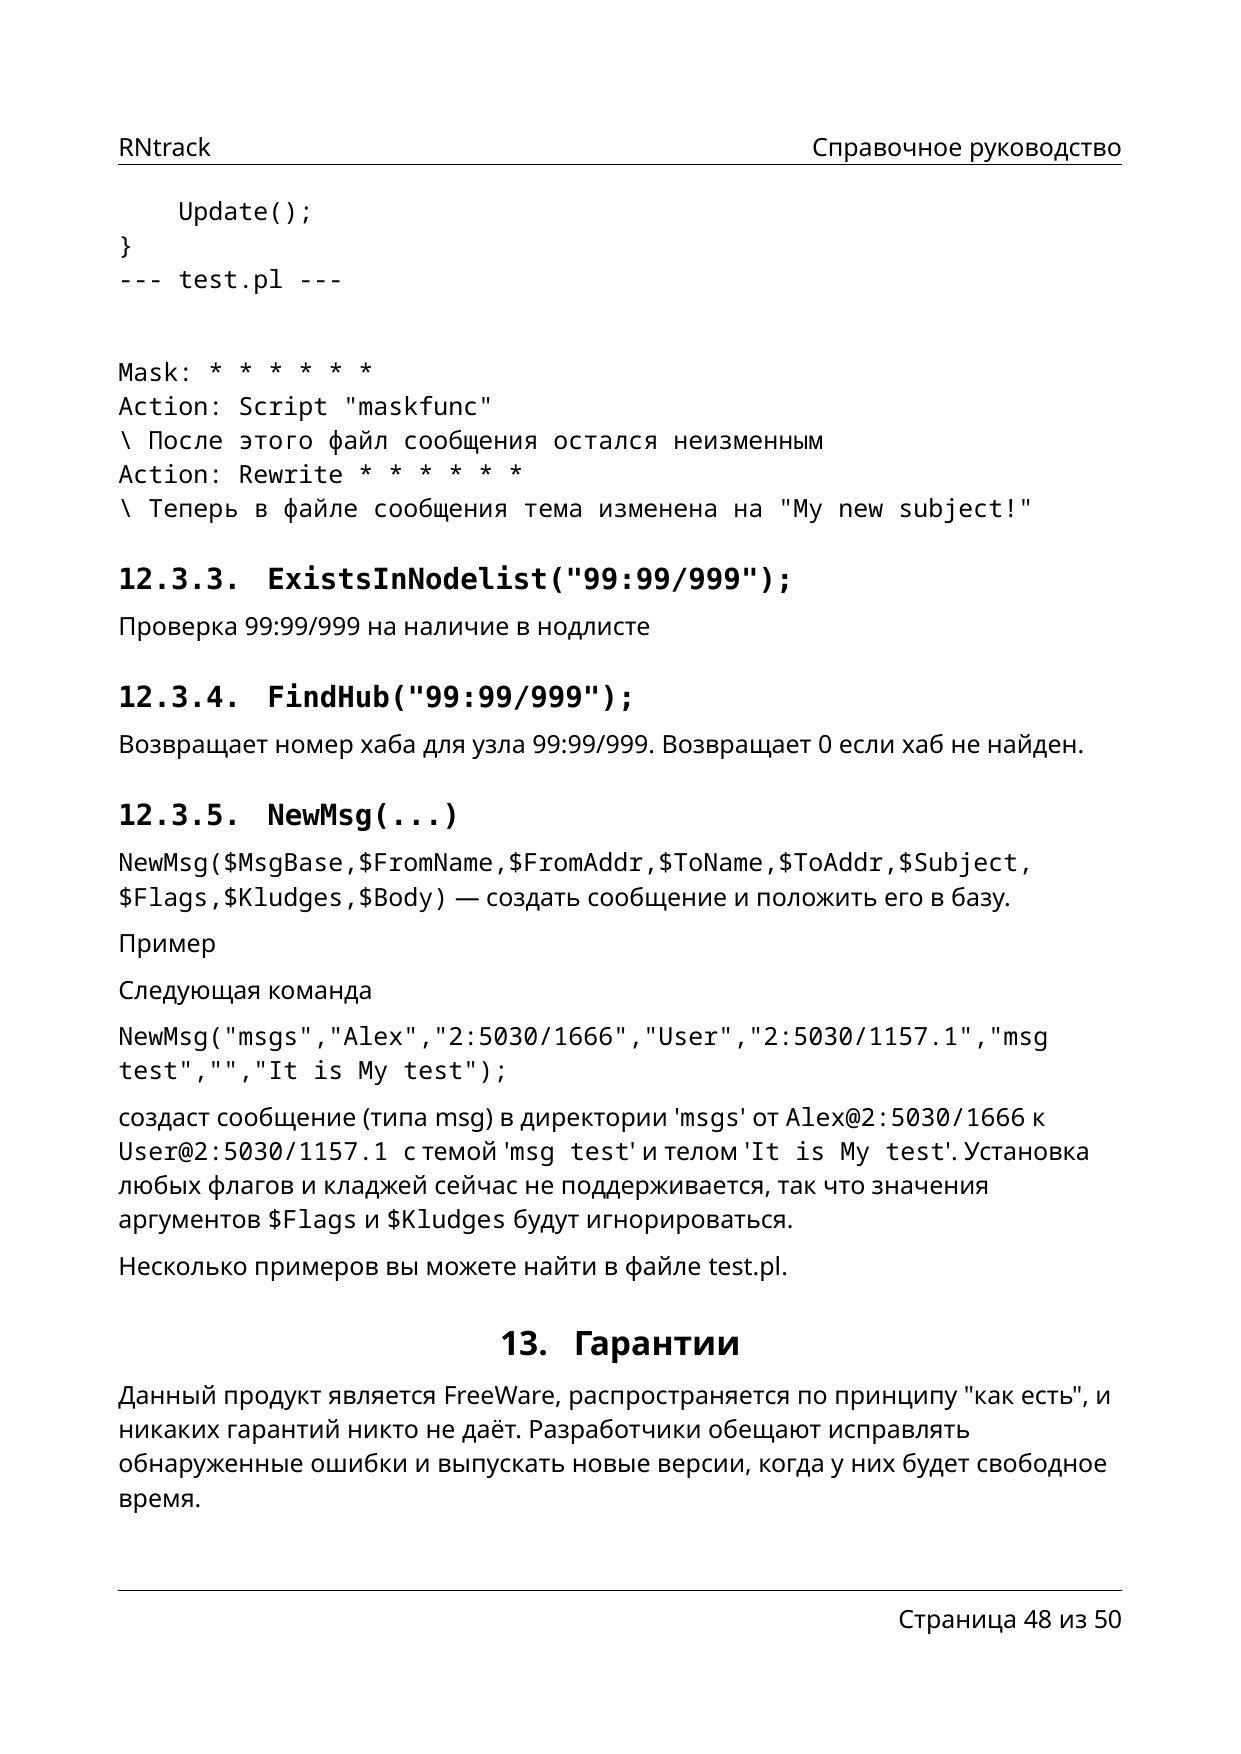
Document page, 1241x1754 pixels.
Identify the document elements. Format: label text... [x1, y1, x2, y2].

text Update(); } --- test.pl --- [118, 193, 1122, 296]
subtitle ExistsInNodelist("99:99/999"); [118, 563, 1122, 597]
text создаст сообщение (типа msg) в директории 'msgs' от Alex@2:5030/1666 к User@2:5030/1157.1 с темой 'msg test' и телом 'It is My test'. Установка любых флагов и кладжей сейчас не поддерживается, так что значения аргументов $Flags и $Kludges будут игнорироваться. [118, 1099, 1122, 1236]
text Возвращает номер хаба для узла 99:99/999. Возвращает 0 если хаб не найден. [118, 727, 1122, 761]
subtitle FindHub("99:99/999"); [118, 681, 1122, 714]
subtitle Гарантии [118, 1320, 1122, 1366]
text NewMsg("msgs","Alex","2:5030/1666","User","2:5030/1157.1","msg test","","It is My test"); [118, 1019, 1122, 1087]
text Проверка 99:99/999 на наличие в нодлисте [118, 609, 1122, 643]
text Mask: * * * * * * Action: Script "maskfunc" \ После этого файл сообщения остался неизменным Action: Rewrite * * * * * * \ Теперь в файле сообщения тема изменена на "My new subject!" [118, 355, 1122, 525]
text Пример [118, 926, 1122, 960]
text Данный продукт является FreeWare, распространяется по принципу "как есть", и никаких гарантий никто не даёт. Разработчики обещают исправлять обнаруженные ошибки и выпускать новые версии, когда у них будет свободное время. [118, 1378, 1122, 1514]
text Несколько примеров вы можете найти в файле test.pl. [118, 1248, 1122, 1282]
text Следующая команда [118, 972, 1122, 1006]
text NewMsg($MsgBase,$FromName,$FromAddr,$ToName,$ToAddr,$Subject,$Flags,$Kludges,$Body) — создать сообщение и положить его в базу. [118, 845, 1122, 913]
subtitle NewMsg(...) [118, 799, 1122, 833]
